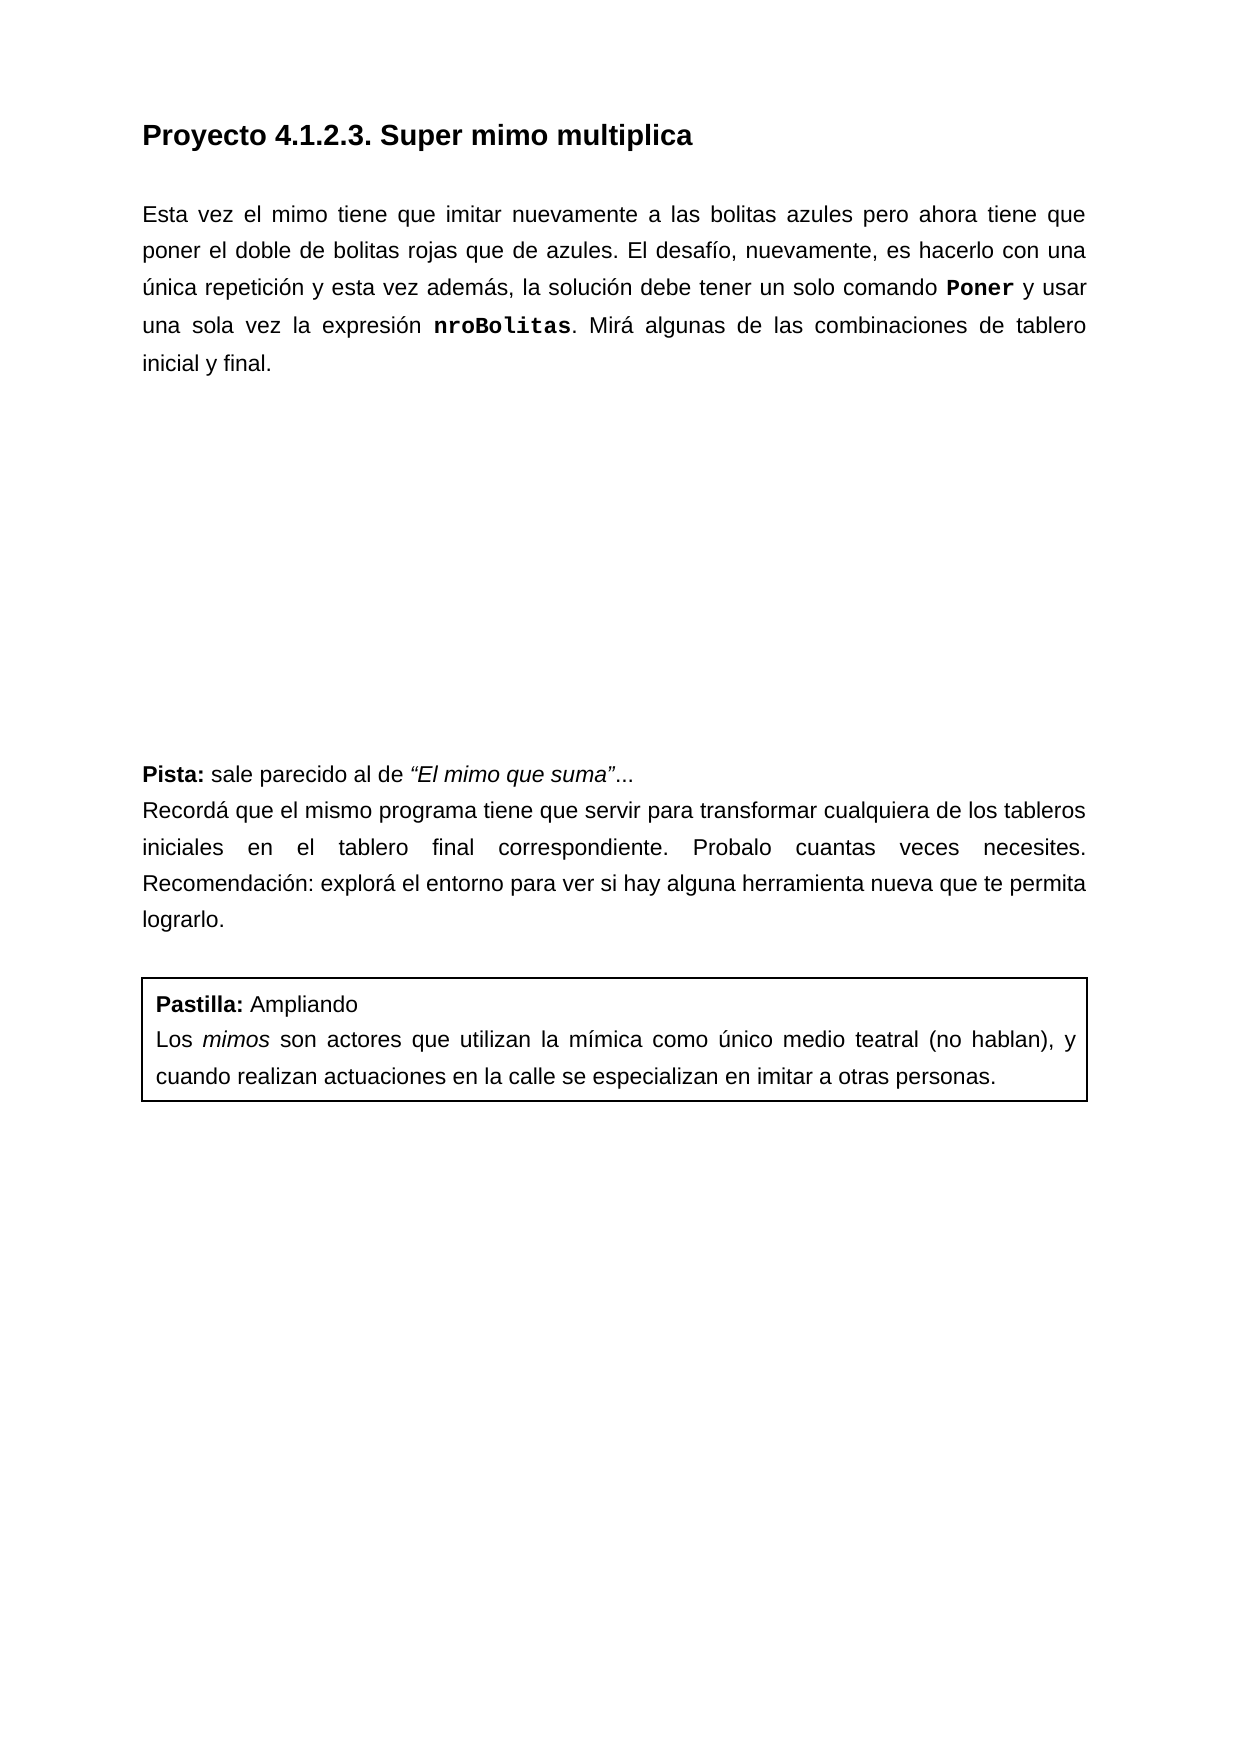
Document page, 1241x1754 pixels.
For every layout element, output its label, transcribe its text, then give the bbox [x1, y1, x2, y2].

text Esta vez el mimo tiene que imitar nuevamente a las bolitas azules pero ahora tiene que poner el doble de bolitas rojas que de azules. El desafío, nuevamente, es hacerlo con una única repetición y esta vez además, la solución debe tener un solo comando Poner y usar una sola vez la expresión nroBolitas. Mirá algunas de las combinaciones de tablero inicial y final. [142, 201, 1087, 376]
text Recordá que el mismo programa tiene que servir para transformar cualquiera de los tableros iniciales en el tablero final correspondiente. Probalo cuantas veces necesites. Recomendación: explorá el entorno para ver si hay alguna herramienta nueva que te permita lograrlo. [142, 797, 1087, 932]
table_header Pastilla: Ampliando Los mimos son actores que utilizan la mímica como único medio teatral (no hablan), y cuando realizan actuaciones en la calle se especializan en imitar a otras personas. [143, 979, 1086, 1099]
text Proyecto 4.1.2.3. Super mimo multiplica [142, 118, 1087, 152]
text Pista: sale parecido al de “El mimo que suma”... [142, 761, 1087, 787]
